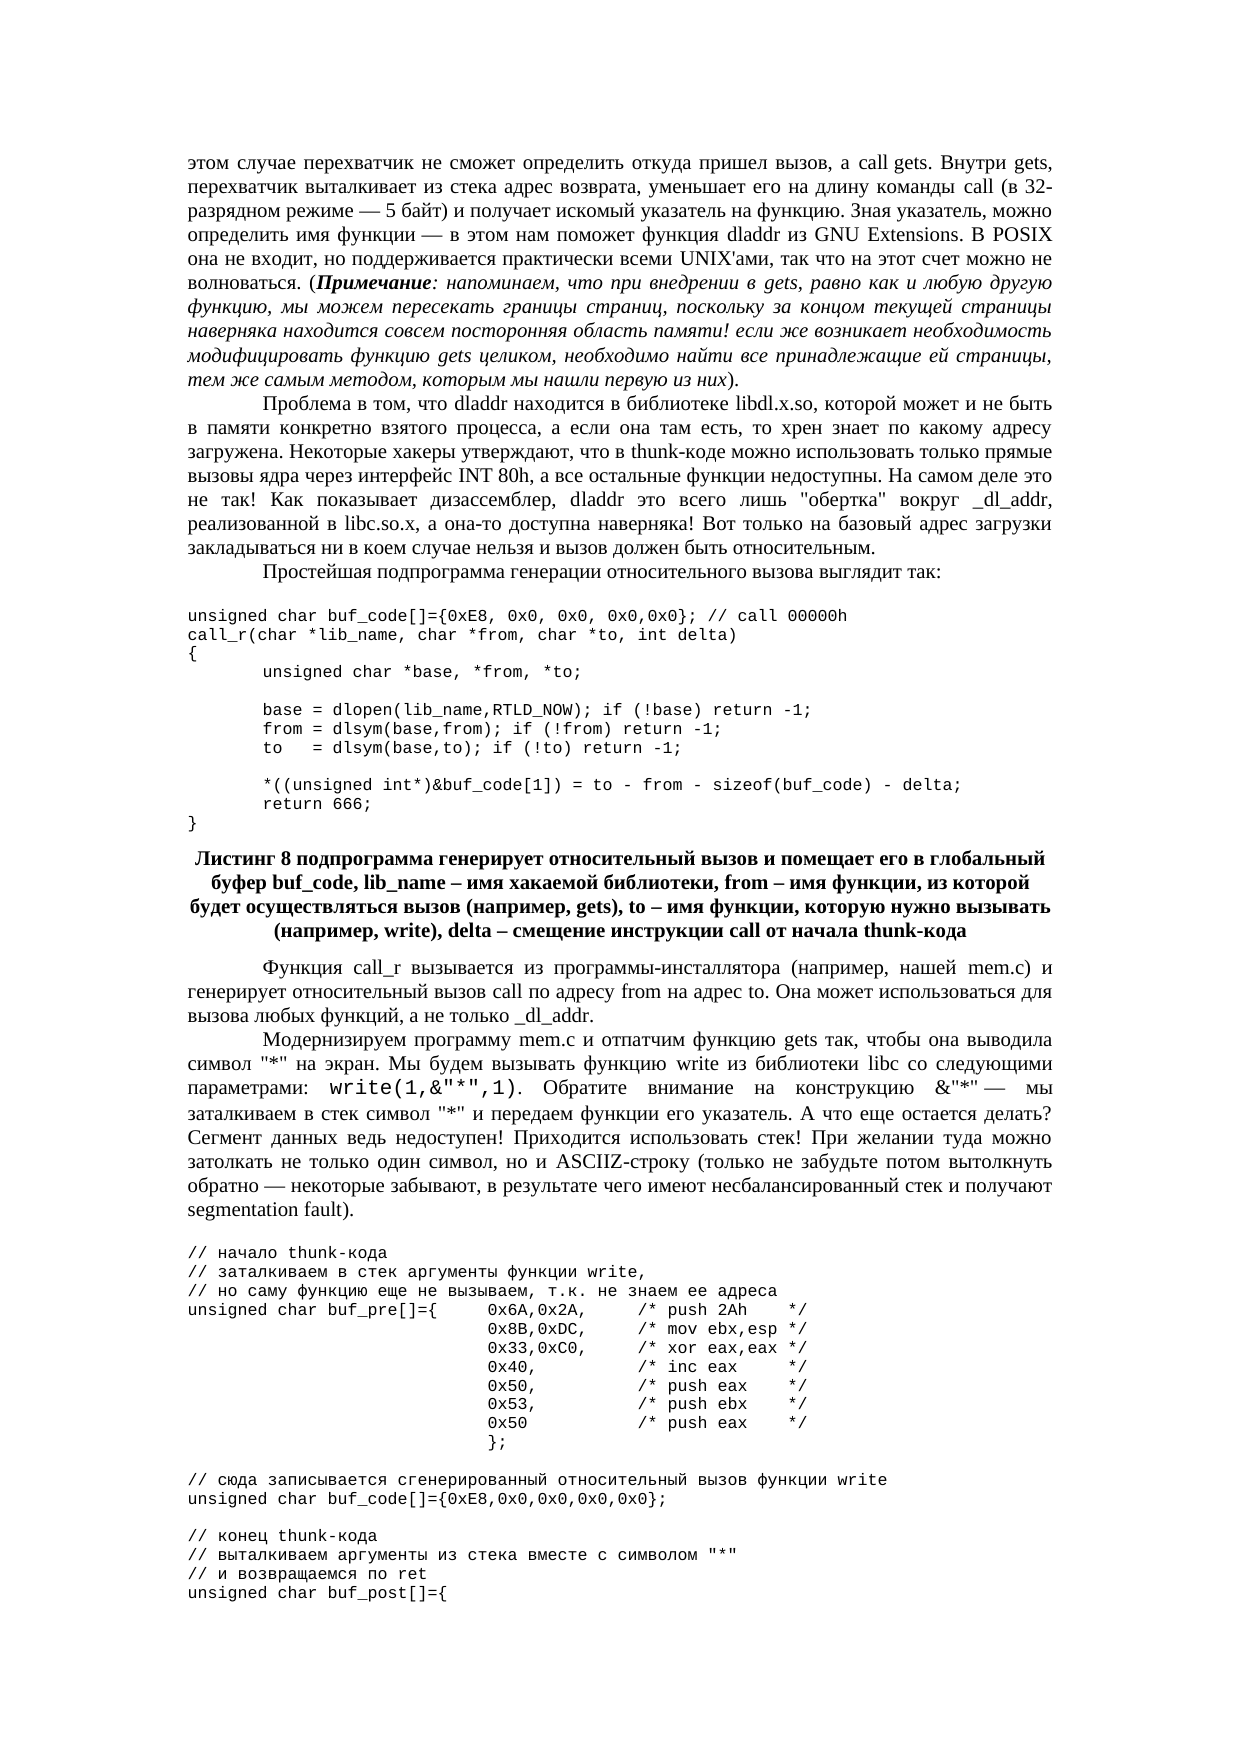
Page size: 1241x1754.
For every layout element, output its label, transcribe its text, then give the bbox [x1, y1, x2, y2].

text to = dlsym(base,to); if (!to) return -1; [187, 739, 1053, 758]
text Проблема в том, что dladdr находится в библиотеке libdl.x.so, которой может и не быть в памяти конкретно взятого процесса, а если она там есть, то хрен знает по какому адресу загружена. Некоторые хакеры утверждают, что в thunk-коде можно использовать только прямые вызовы ядра через интерфейс INT 80h, а все остальные функции недоступны. На самом деле это не так! Как показывает дизассемблер, dladdr это всего лишь "обертка" вокруг _dl_addr, реализованной в libc.so.x, а она-то доступна наверняка! Вот только на базовый адрес загрузки закладываться ни в коем случае нельзя и вызов должен быть относительным. [187, 391, 1053, 559]
text unsigned char *base, *from, *to; [187, 664, 1053, 683]
text unsigned char buf_post[]={ [187, 1584, 1053, 1603]
text 0x40, /* inc eax */ [187, 1358, 1053, 1377]
text Простейшая подпрограмма генерации относительного вызова выглядит так: [187, 559, 1053, 583]
text // выталкиваем аргументы из стека вместе с символом "*" [187, 1547, 1053, 1566]
text *((unsigned int*)&buf_code[1]) = to - from - sizeof(buf_code) - delta; [187, 777, 1053, 796]
text Листинг 8 подпрограмма генерирует относительный вызов и помещает его в глобальный буфер buf_code, lib_name – имя хакаемой библиотеки, from – имя функции, из которой будет осуществляться вызов (например, gets), to – имя функции, которую нужно вызывать (например, write), delta – смещение инструкции call от начала thunk-кода [187, 846, 1053, 942]
text Модернизируем программу mem.c и отпатчим функцию gets так, чтобы она выводила символ "*" на экран. Мы будем вызывать функцию write из библиотеки libc со следующими параметрами: write(1,&"*",1). Обратите внимание на конструкцию &"*" — мы заталкиваем в стек символ "*" и передаем функции его указатель. А что еще остается делать? Сегмент данных ведь недоступен! Приходится использовать стек! При желании туда можно затолкать не только один символ, но и ASCIIZ-строку (только не забудьте потом вытолкнуть обратно — некоторые забывают, в результате чего имеют несбалансированный стек и получают segmentation fault). [187, 1027, 1053, 1221]
text unsigned char buf_code[]={0xE8, 0x0, 0x0, 0x0,0x0}; // call 00000h [187, 607, 1053, 626]
text { [187, 645, 1053, 664]
text 0x53, /* push ebx */ [187, 1396, 1053, 1415]
text // и возвращаемся по ret [187, 1566, 1053, 1584]
text } [187, 814, 1053, 833]
text unsigned char buf_pre[]={ 0x6A,0x2A, /* push 2Ah */ [187, 1302, 1053, 1321]
text }; [187, 1434, 1053, 1452]
text unsigned char buf_code[]={0xE8,0x0,0x0,0x0,0x0}; [187, 1490, 1053, 1509]
text 0x33,0xC0, /* xor eax,eax */ [187, 1339, 1053, 1358]
text 0x50, /* push eax */ [187, 1377, 1053, 1396]
text // но саму функцию еще не вызываем, т.к. не знаем ее адреса [187, 1283, 1053, 1302]
text // заталкиваем в стек аргументы функции write, [187, 1264, 1053, 1283]
text // конец thunk-кода [187, 1528, 1053, 1547]
text // начало thunk-кода [187, 1245, 1053, 1264]
text 0x8B,0xDC, /* mov ebx,esp */ [187, 1321, 1053, 1339]
text этом случае перехватчик не сможет определить откуда пришел вызов, а call gets. Внутри gets, перехватчик выталкивает из стека адрес возврата, уменьшает его на длину команды call (в 32-разрядном режиме — 5 байт) и получает искомый указатель на функцию. Зная указатель, можно определить имя функции — в этом нам поможет функция dladdr из GNU Extensions. В POSIX она не входит, но поддерживается практически всеми UNIX'ами, так что на этот счет можно не волноваться. (Примечание: напоминаем, что при внедрении в gets, равно как и любую другую функцию, мы можем пересекать границы страниц, поскольку за концом текущей страницы наверняка находится совсем посторонняя область памяти! если же возникает необходимость модифицировать функцию gets целиком, необходимо найти все принадлежащие ей страницы, тем же самым методом, которым мы нашли первую из них). [187, 150, 1053, 391]
text return 666; [187, 796, 1053, 814]
text call_r(char *lib_name, char *from, char *to, int delta) [187, 626, 1053, 645]
text Функция call_r вызывается из программы-инсталлятора (например, нашей mem.c) и генерирует относительный вызов call по адресу from на адрес to. Она может использоваться для вызова любых функций, а не только _dl_addr. [187, 955, 1053, 1027]
text // сюда записывается сгенерированный относительный вызов функции write [187, 1471, 1053, 1490]
text from = dlsym(base,from); if (!from) return -1; [187, 720, 1053, 739]
text base = dlopen(lib_name,RTLD_NOW); if (!base) return -1; [187, 701, 1053, 720]
text 0x50 /* push eax */ [187, 1415, 1053, 1434]
